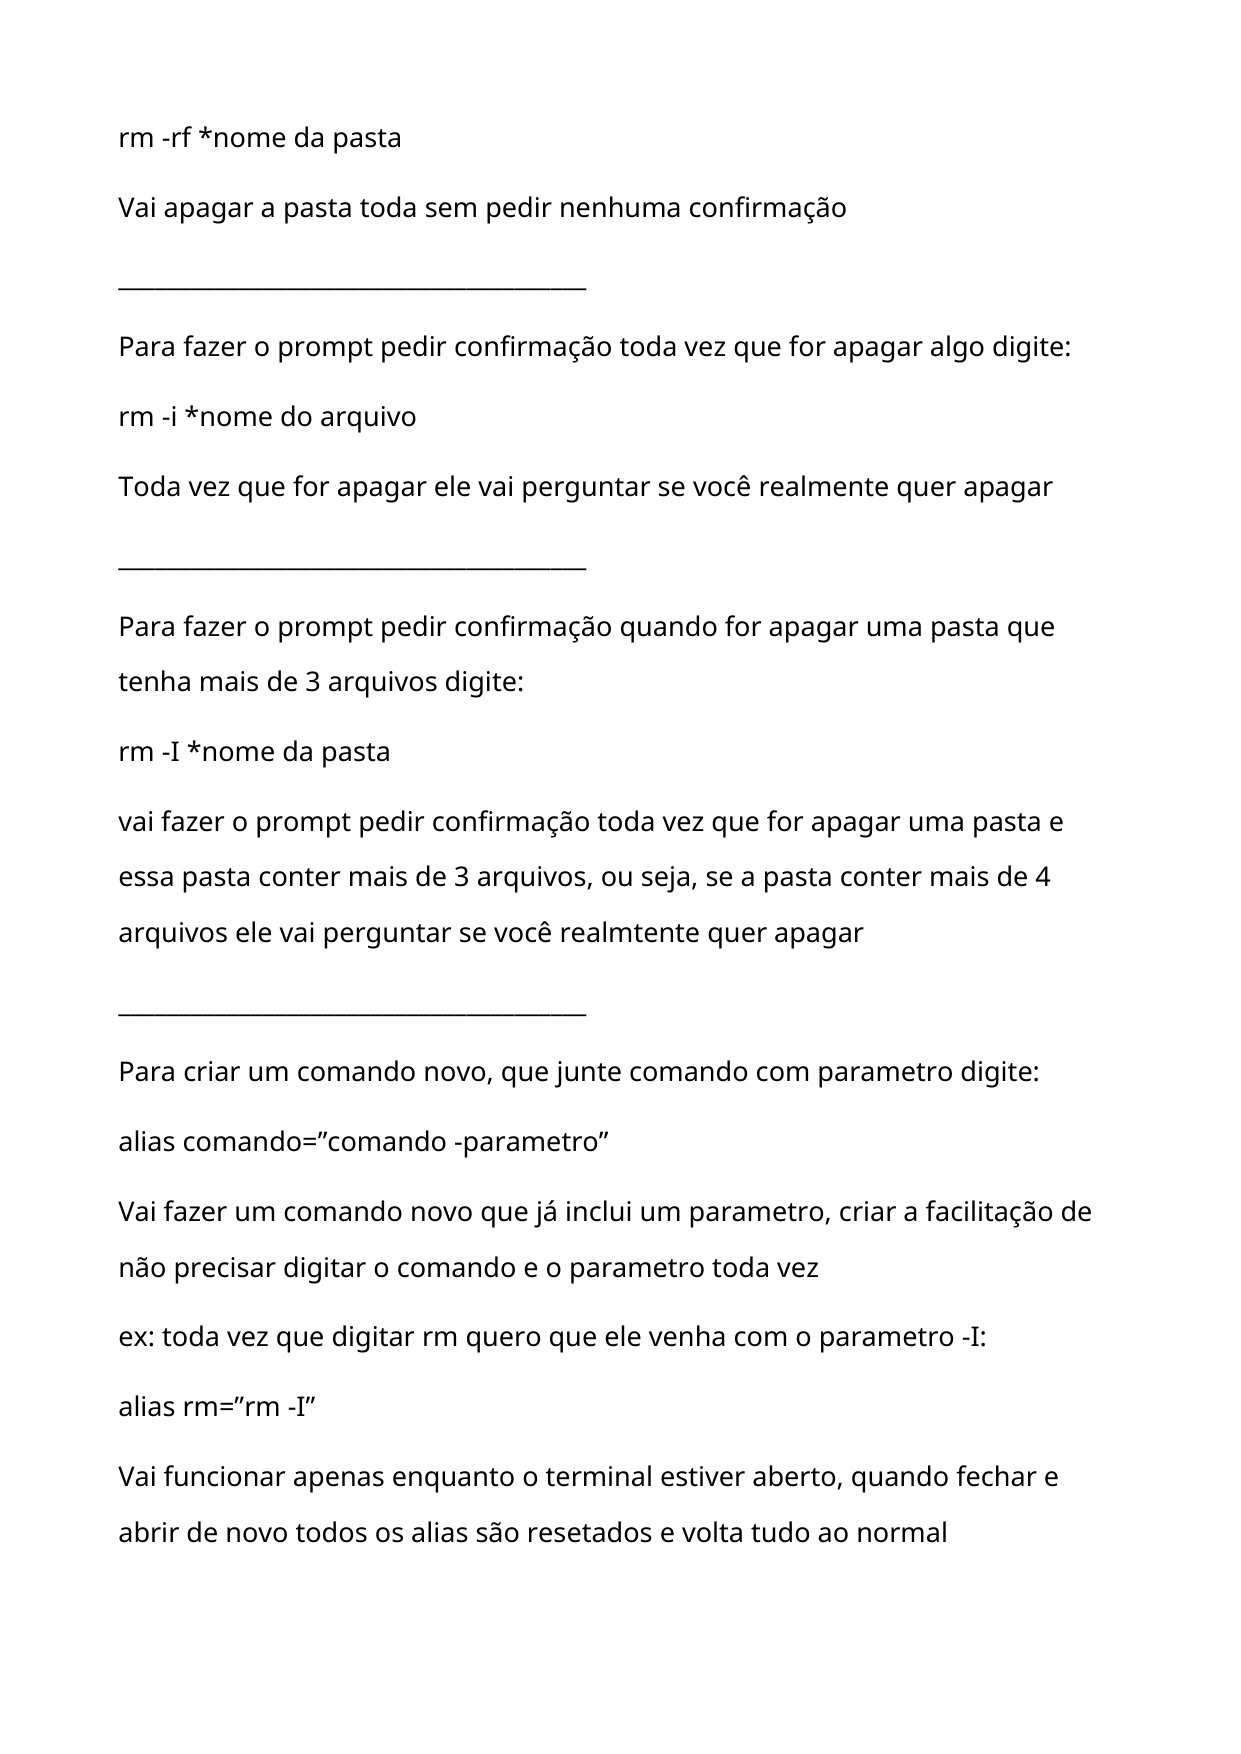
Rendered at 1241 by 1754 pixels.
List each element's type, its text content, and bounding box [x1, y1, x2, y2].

text alias rm=”rm -I” [118, 1388, 1122, 1425]
text ex: toda vez que digitar rm quero que ele venha com o parametro -I: [118, 1318, 1122, 1355]
text Vai fazer um comando novo que já inclui um parametro, criar a facilitação de não precisar digitar o comando e o parametro toda vez [118, 1193, 1122, 1285]
text Para criar um comando novo, que junte comando com parametro digite: [118, 1053, 1122, 1090]
text _______________________________________ [118, 983, 1122, 1020]
text Para fazer o prompt pedir confirmação toda vez que for apagar algo digite: [118, 328, 1122, 365]
text vai fazer o prompt pedir confirmação toda vez que for apagar uma pasta e essa pasta conter mais de 3 arquivos, ou seja, se a pasta conter mais de 4 arquivos ele vai perguntar se você realmtente quer apagar [118, 802, 1122, 950]
text alias comando=”comando -parametro” [118, 1123, 1122, 1160]
text rm -rf *nome da pasta [118, 118, 1122, 155]
text _______________________________________ [118, 537, 1122, 574]
text Para fazer o prompt pedir confirmação quando for apagar uma pasta que tenha mais de 3 arquivos digite: [118, 607, 1122, 699]
text rm -i *nome do arquivo [118, 398, 1122, 434]
text Vai funcionar apenas enquanto o terminal estiver aberto, quando fechar e abrir de novo todos os alias são resetados e volta tudo ao normal [118, 1458, 1122, 1550]
text Toda vez que for apagar ele vai perguntar se você realmente quer apagar [118, 468, 1122, 504]
text _______________________________________ [118, 258, 1122, 295]
text rm -I *nome da pasta [118, 733, 1122, 769]
text Vai apagar a pasta toda sem pedir nenhuma confirmação [118, 188, 1122, 225]
